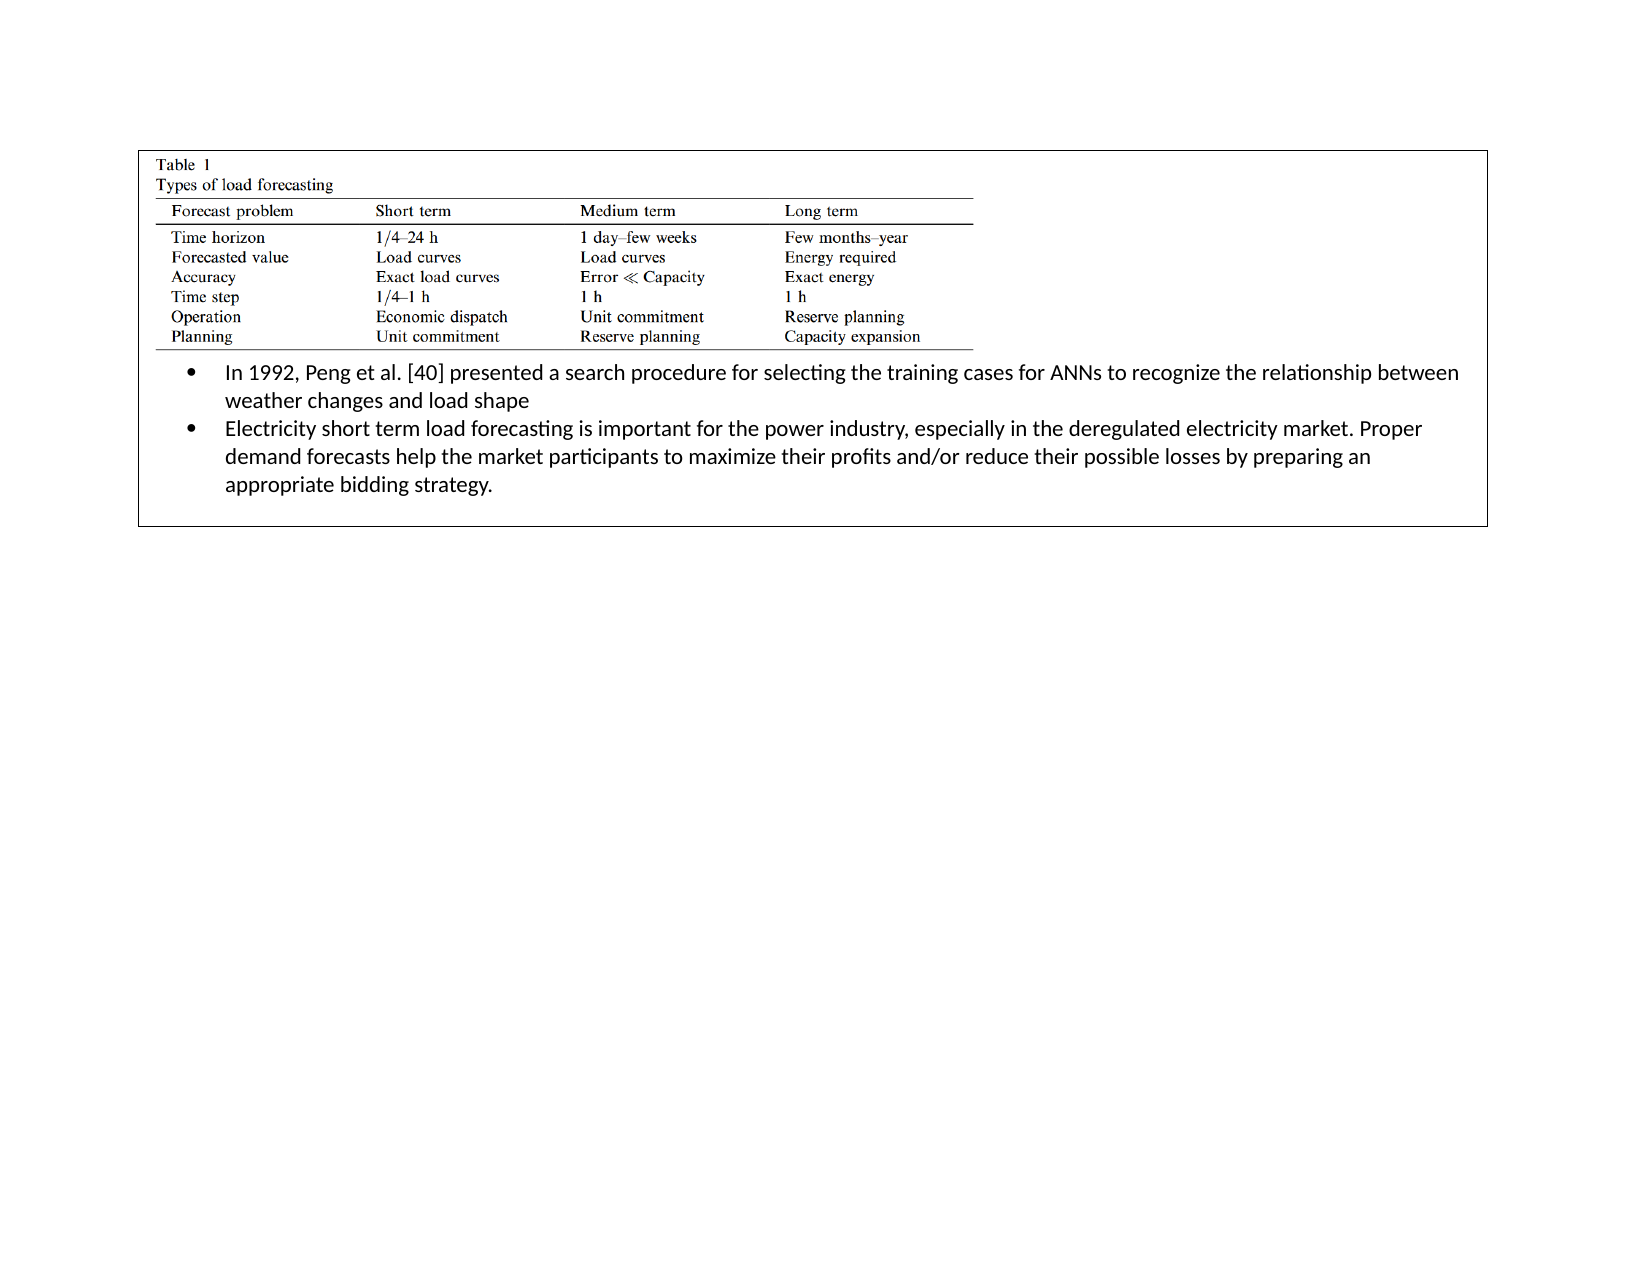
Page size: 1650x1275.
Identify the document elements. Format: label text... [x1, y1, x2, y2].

picture [150, 151, 979, 359]
table_cell Notes: LOW RELEVANCE (OLD) The short term load forecast is required for unit commitment, energy transfer scheduling and load dispatch. With the emergence of load management strategies, the short term forecast is playing a broader role in utility operations. The development of an accurate, fast and robust short term load forecasting methodology is of importance to both the electric utility and its customers, thus introducing higher accuracy requirements. traditionally, STELF techniques use conventional smoothing techniques, regression methods and statistical analysis. Identifies Expert systems (Ess) and ANNs used in STELF (short term electric load forecasting) & then later on genetic algorithms Go over the important of load forecasting to the energy sector: Electric utilities want to maximize long and short term operation system performance given the operating and economic characteristics of the generating units, the transmission line constraints and the limited amount of capital available for new units and equipment. In general its important for companies and/or government bodies in the energy sector (specifically the electric sector) to have estimates of the short and long time variation, including load pattern changes of the electricity demand. LF integral part of planning and operating an electric utility, forecasting helps system operator to schedule spinning reserve allocation efficiently. It’s also useful for power system security Efficient forecasting technique should include the principals Causality Reproducibility Functionality Sensitivity Simplicity The short term load forecast is required for unit commitment, energy transfer scheduling and load dispatch. With the emergence of load management strategies, the short term forecast is playing a broader role in utility operations. The development of an accurate, fast and robust short term load forecasting methodology is of importance to both the electric utility and its customers, thus introducing higher accuracy requirements. Traditionally, STELF techniques use conventional smoothing techniques, regression methods and statistical analysis (such as peak load models and load shape models) Load shape models rely on time series analysis The autoregressive moving average model is among the most popular of the dynamic load shape models In 1992, Peng et al. [40] presented a search procedure for selecting the training cases for ANNs to recognize the relationship between weather changes and load shape Electricity short term load forecasting is important for the power industry, especially in the deregulated electricity market. Proper demand forecasts help the market participants to maximize their profits and/or reduce their possible losses by preparing an appropriate bidding strategy. [139, 151, 1487, 526]
